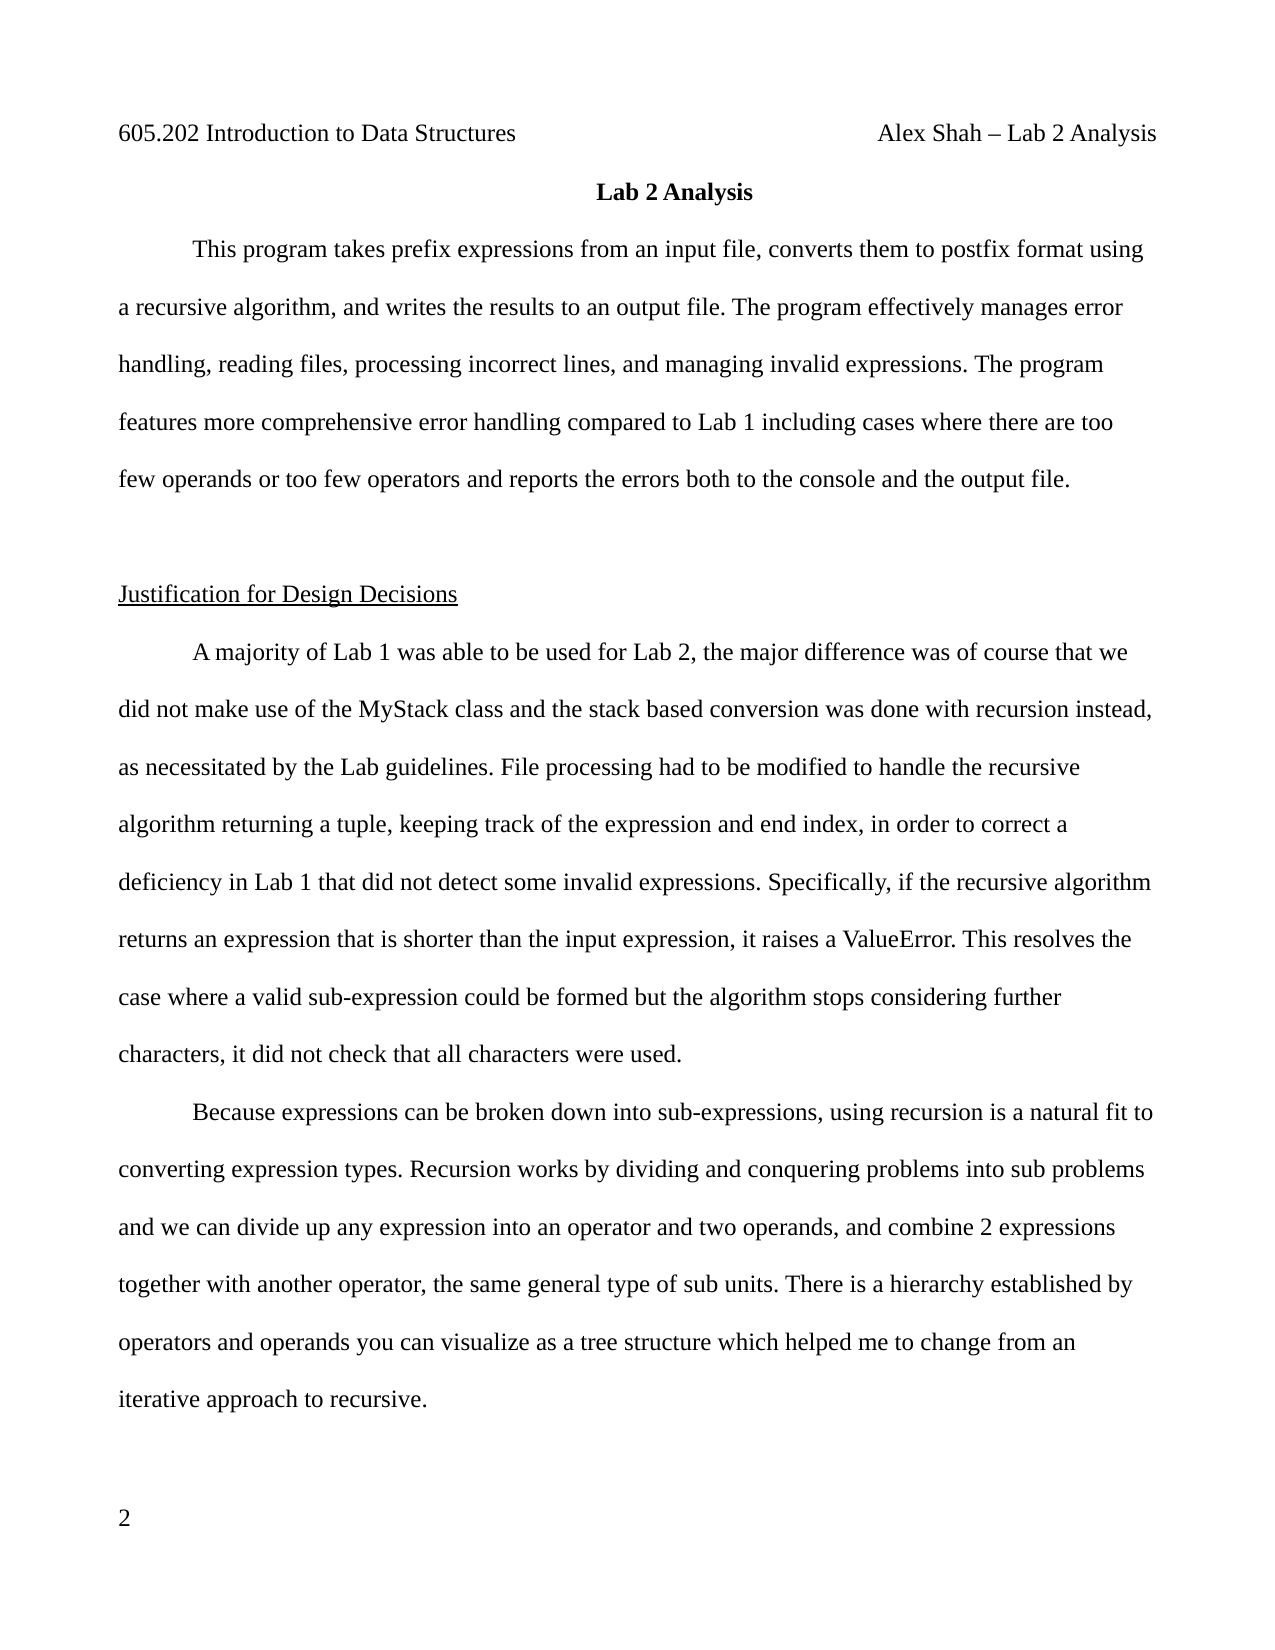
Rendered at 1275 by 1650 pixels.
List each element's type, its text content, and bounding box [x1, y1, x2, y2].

text Because expressions can be broken down into sub-expressions, using recursion is a natural fit to converting expression types. Recursion works by dividing and conquering problems into sub problems and we can divide up any expression into an operator and two operands, and combine 2 expressions together with another operator, the same general type of sub units. There is a hierarchy established by operators and operands you can visualize as a tree structure which helped me to change from an iterative approach to recursive. [118, 1097, 1157, 1413]
text Lab 2 Analysis [118, 177, 1157, 206]
text This program takes prefix expressions from an input file, converts them to postfix format using a recursive algorithm, and writes the results to an output file. The program effectively manages error handling, reading files, processing incorrect lines, and managing invalid expressions. The program features more comprehensive error handling compared to Lab 1 including cases where there are too few operands or too few operators and reports the errors both to the console and the output file. [118, 234, 1157, 493]
text A majority of Lab 1 was able to be used for Lab 2, the major difference was of course that we did not make use of the MyStack class and the stack based conversion was done with recursion instead, as necessitated by the Lab guidelines. File processing had to be modified to handle the recursive algorithm returning a tuple, keeping track of the expression and end index, in order to correct a deficiency in Lab 1 that did not detect some invalid expressions. Specifically, if the recursive algorithm returns an expression that is shorter than the input expression, it raises a ValueError. This resolves the case where a valid sub-expression could be formed but the algorithm stops considering further characters, it did not check that all characters were used. [118, 637, 1157, 1068]
text Justification for Design Decisions [118, 579, 1157, 608]
